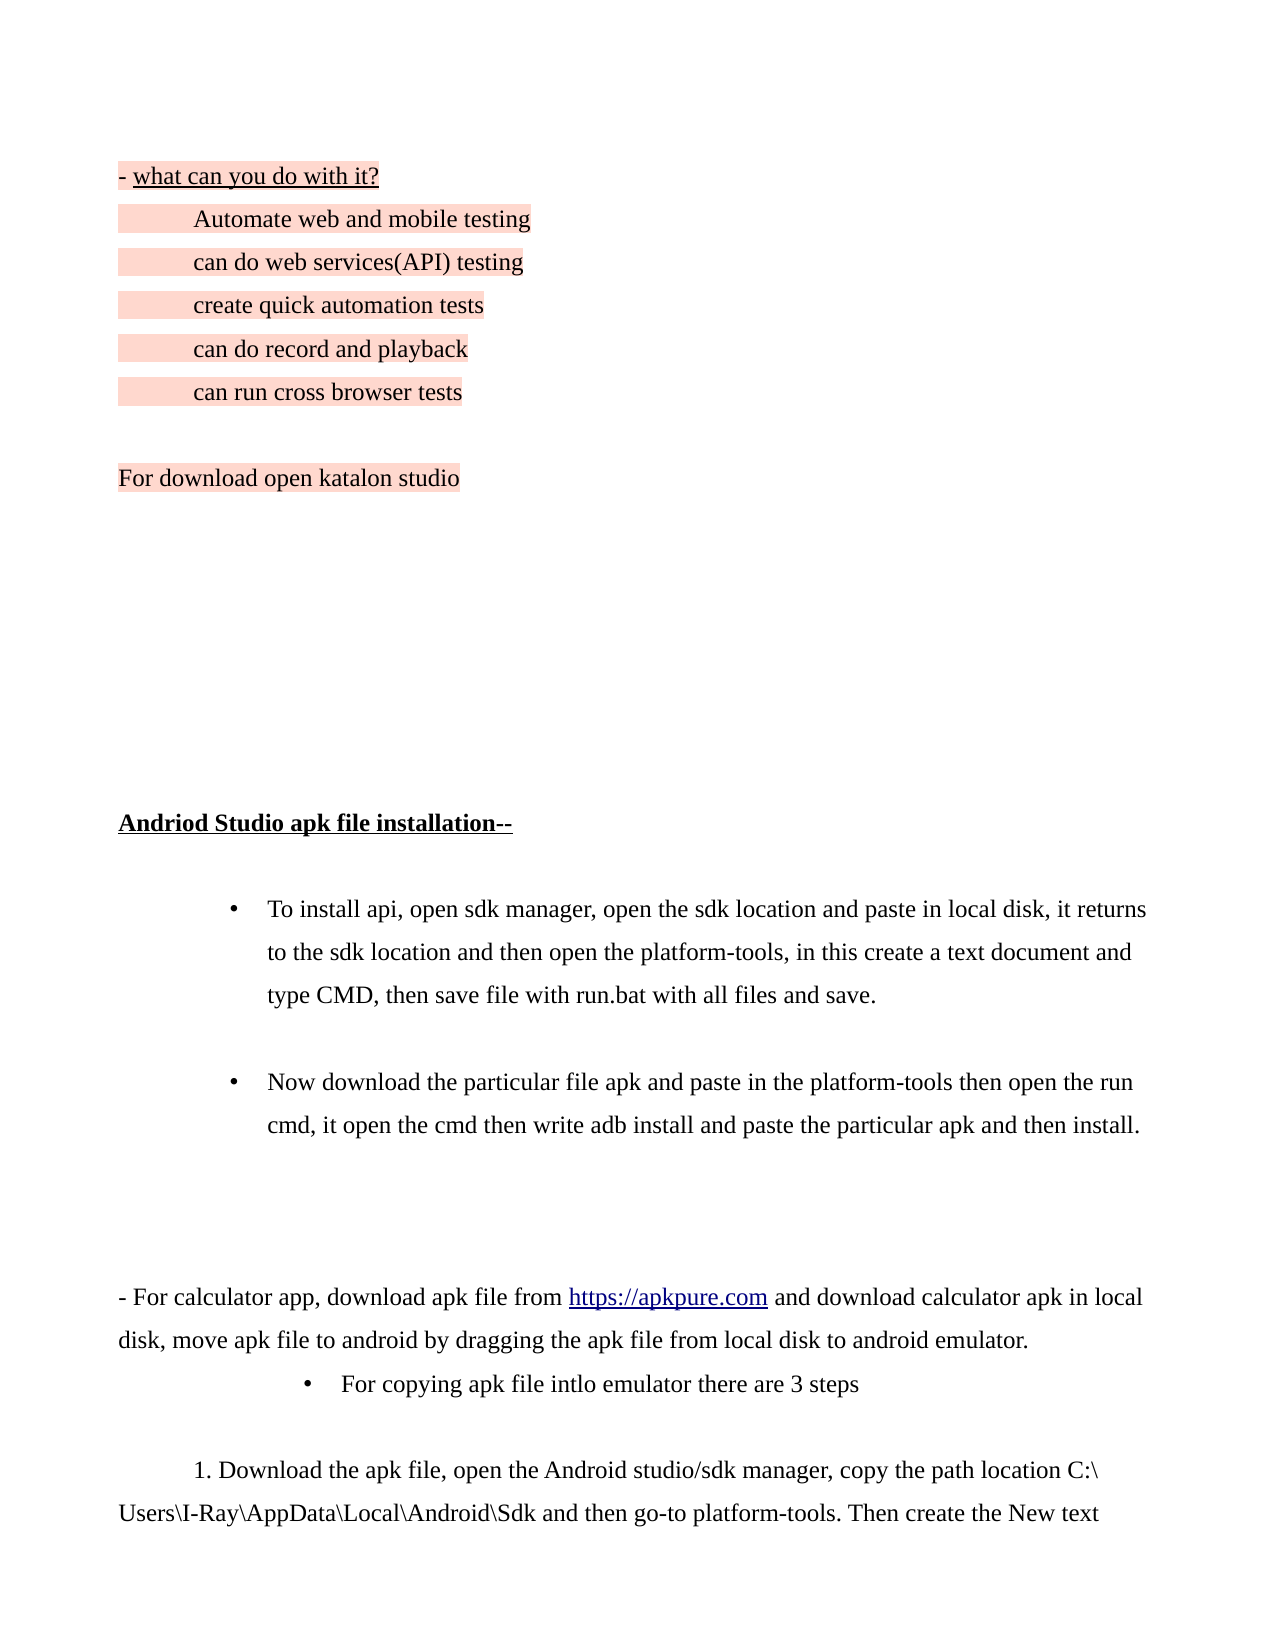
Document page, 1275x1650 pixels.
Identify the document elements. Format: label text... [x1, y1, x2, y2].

list For copying apk file intlo emulator there are 3 steps [303, 1369, 1157, 1397]
text - what can you do with it? [118, 161, 1157, 190]
text create quick automation tests [118, 291, 1157, 319]
list Now download the particular file apk and paste in the platform-tools then open the run cmd, it open the cmd then write adb install and paste the particular apk and then install. [229, 1067, 1157, 1139]
text Automate web and mobile testing [118, 204, 1157, 233]
text can do web services(API) testing [118, 247, 1157, 276]
text can run cross browser tests [118, 377, 1157, 406]
text - For calculator app, download apk file from https://apkpure.com and download calculator apk in local disk, move apk file to android by dragging the apk file from local disk to android emulator. [118, 1282, 1157, 1354]
text can do record and playback [118, 334, 1157, 362]
list To install api, open sdk manager, open the sdk location and paste in local disk, it returns to the sdk location and then open the platform-tools, in this create a text document and type CMD, then save file with run.bat with all files and save. [229, 894, 1157, 1009]
text 1. Download the apk file, open the Android studio/sdk manager, copy the path location C:\Users\I-Ray\AppData\Local\Android\Sdk and then go-to platform-tools. Then create the New text [118, 1455, 1157, 1527]
text For download open katalon studio [118, 463, 1157, 492]
text Andriod Studio apk file installation-- [118, 808, 1157, 837]
